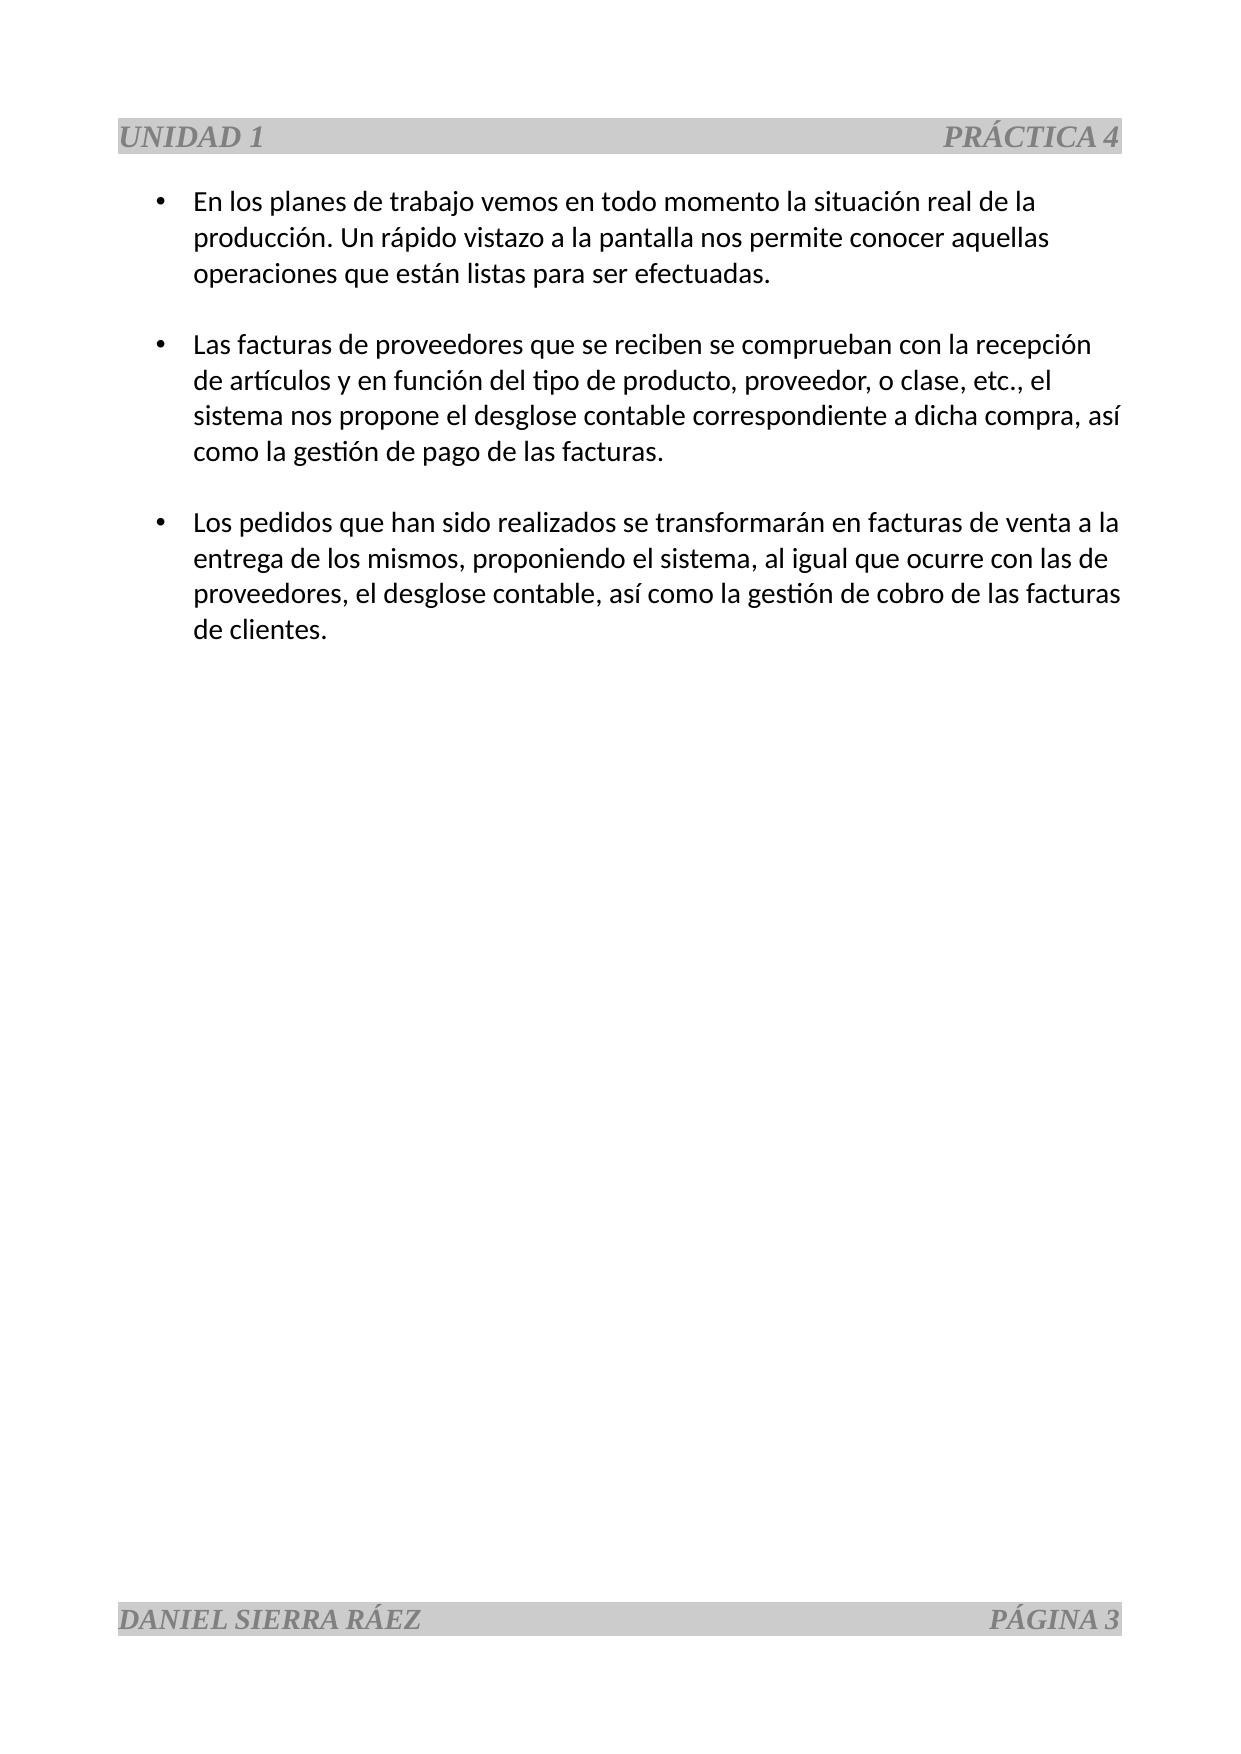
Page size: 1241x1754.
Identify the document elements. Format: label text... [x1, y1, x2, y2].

list En los planes de trabajo vemos en todo momento la situación real de la producción. Un rápido vistazo a la pantalla nos permite conocer aquellas operaciones que están listas para ser efectuadas. [156, 183, 1122, 290]
list Los pedidos que han sido realizados se transformarán en facturas de venta a la entrega de los mismos, proponiendo el sistema, al igual que ocurre con las de proveedores, el desglose contable, así como la gestión de cobro de las facturas de clientes. [156, 504, 1122, 647]
list Las facturas de proveedores que se reciben se comprueban con la recepción de artículos y en función del tipo de producto, proveedor, o clase, etc., el sistema nos propone el desglose contable correspondiente a dicha compra, así como la gestión de pago de las facturas. [156, 326, 1122, 468]
